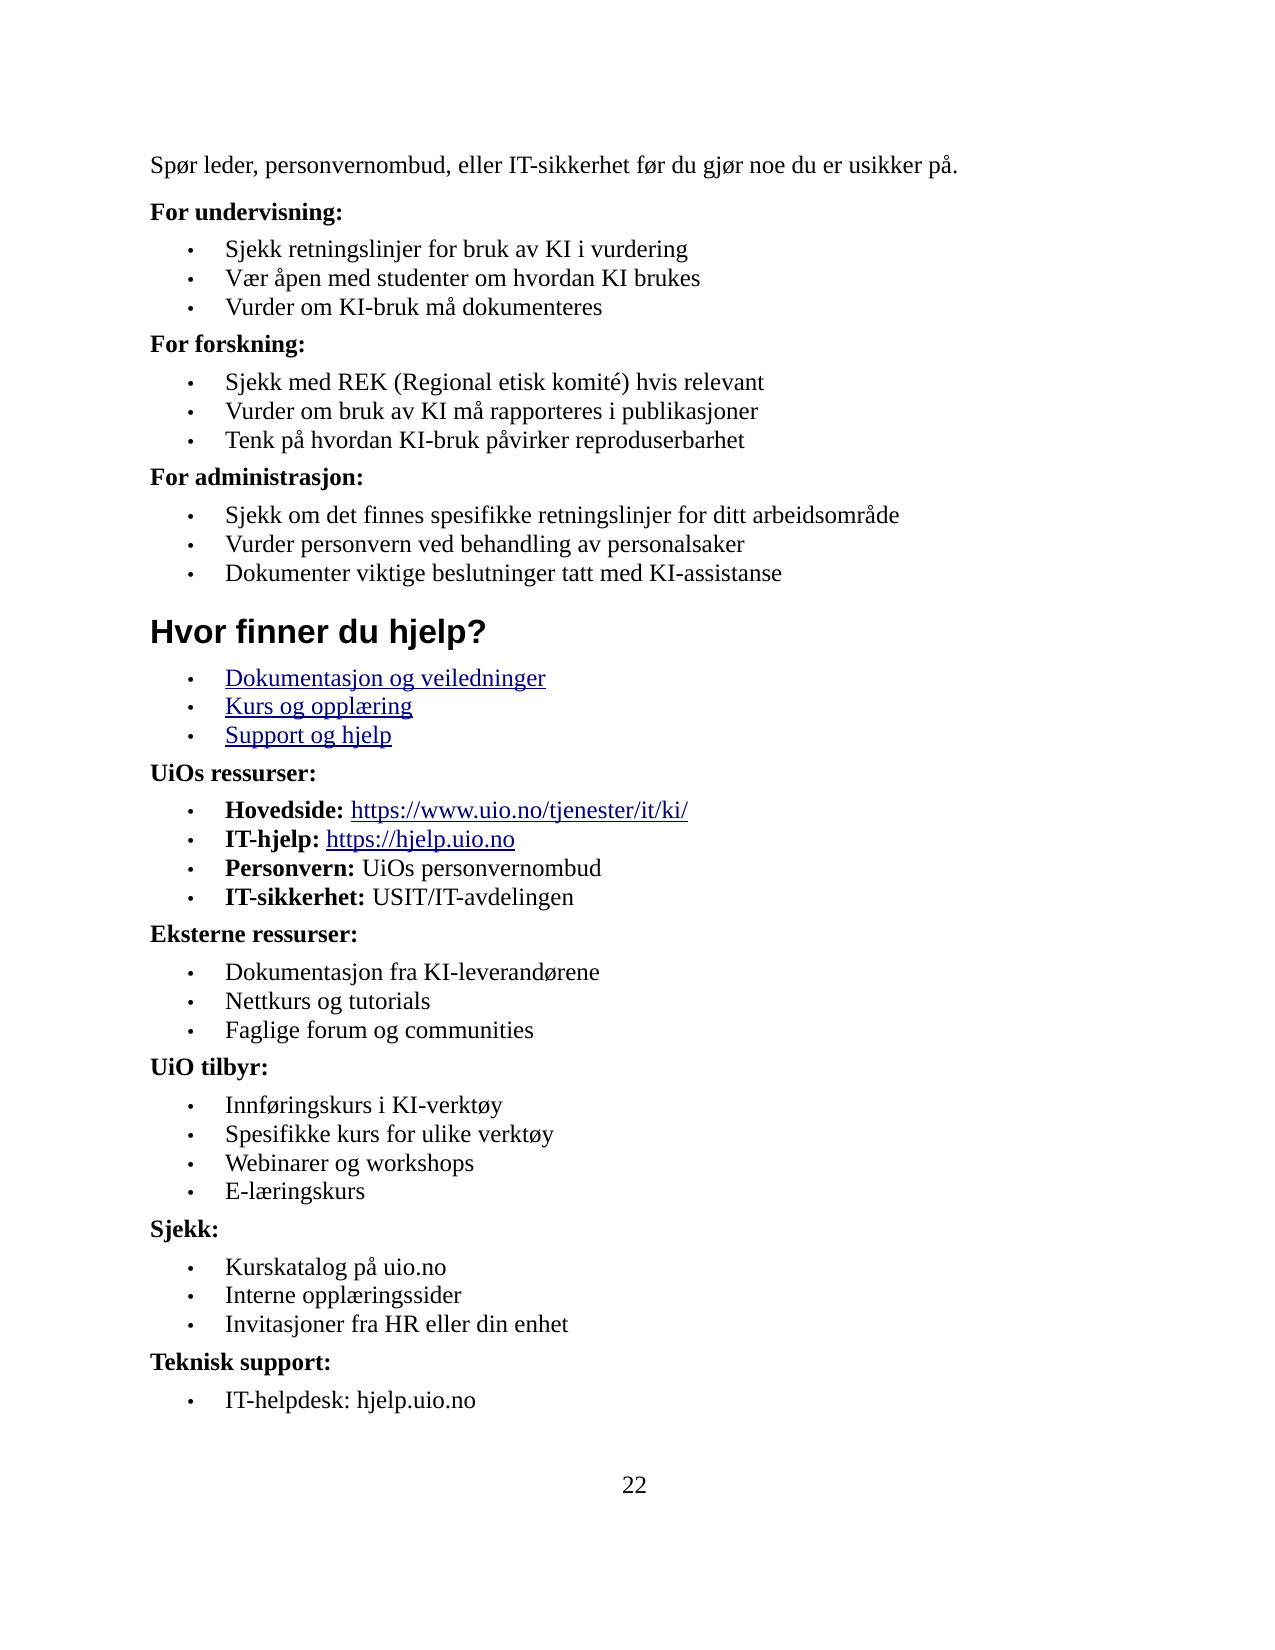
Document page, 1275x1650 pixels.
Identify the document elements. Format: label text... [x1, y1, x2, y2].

list Spesifikke kurs for ulike verktøy [187, 1119, 1125, 1148]
list IT-sikkerhet: USIT/IT-avdelingen [187, 882, 1125, 911]
list IT-hjelp: https://hjelp.uio.no [187, 824, 1125, 853]
list Vurder om KI-bruk må dokumenteres [187, 292, 1125, 321]
list Kurs og opplæring [187, 691, 1125, 720]
list Vurder personvern ved behandling av personalsaker [187, 529, 1125, 558]
text UiO tilbyr: [150, 1052, 1125, 1081]
list Invitasjoner fra HR eller din enhet [187, 1309, 1125, 1338]
list Interne opplæringssider [187, 1281, 1125, 1309]
list Vurder om bruk av KI må rapporteres i publikasjoner [187, 396, 1125, 425]
text For forskning: [150, 329, 1125, 358]
text Teknisk support: [150, 1347, 1125, 1376]
list Sjekk retningslinjer for bruk av KI i vurdering [187, 234, 1125, 263]
list Hovedside: https://www.uio.no/tjenester/it/ki/ [187, 796, 1125, 824]
text Sjekk: [150, 1214, 1125, 1243]
list Vær åpen med studenter om hvordan KI brukes [187, 263, 1125, 292]
list Innføringskurs i KI-verktøy [187, 1090, 1125, 1119]
text Eksterne ressurser: [150, 919, 1125, 948]
list Nettkurs og tutorials [187, 986, 1125, 1015]
list Dokumenter viktige beslutninger tatt med KI-assistanse [187, 558, 1125, 586]
list Kurskatalog på uio.no [187, 1252, 1125, 1281]
list Dokumentasjon fra KI-leverandørene [187, 957, 1125, 986]
list Webinarer og workshops [187, 1148, 1125, 1176]
list Sjekk om det finnes spesifikke retningslinjer for ditt arbeidsområde [187, 500, 1125, 529]
subtitle Hvor finner du hjelp? [150, 611, 1125, 650]
list E-læringskurs [187, 1176, 1125, 1205]
text For administrasjon: [150, 462, 1125, 491]
text UiOs ressurser: [150, 758, 1125, 787]
text For undervisning: [150, 197, 1125, 225]
text Spør leder, personvernombud, eller IT-sikkerhet før du gjør noe du er usikker på. [150, 150, 1125, 179]
list Personvern: UiOs personvernombud [187, 853, 1125, 882]
list Faglige forum og communities [187, 1015, 1125, 1043]
list IT-helpdesk: hjelp.uio.no [187, 1385, 1125, 1413]
list Sjekk med REK (Regional etisk komité) hvis relevant [187, 367, 1125, 396]
list Tenk på hvordan KI-bruk påvirker reproduserbarhet [187, 425, 1125, 453]
list Dokumentasjon og veiledninger [187, 663, 1125, 691]
list Support og hjelp [187, 720, 1125, 749]
